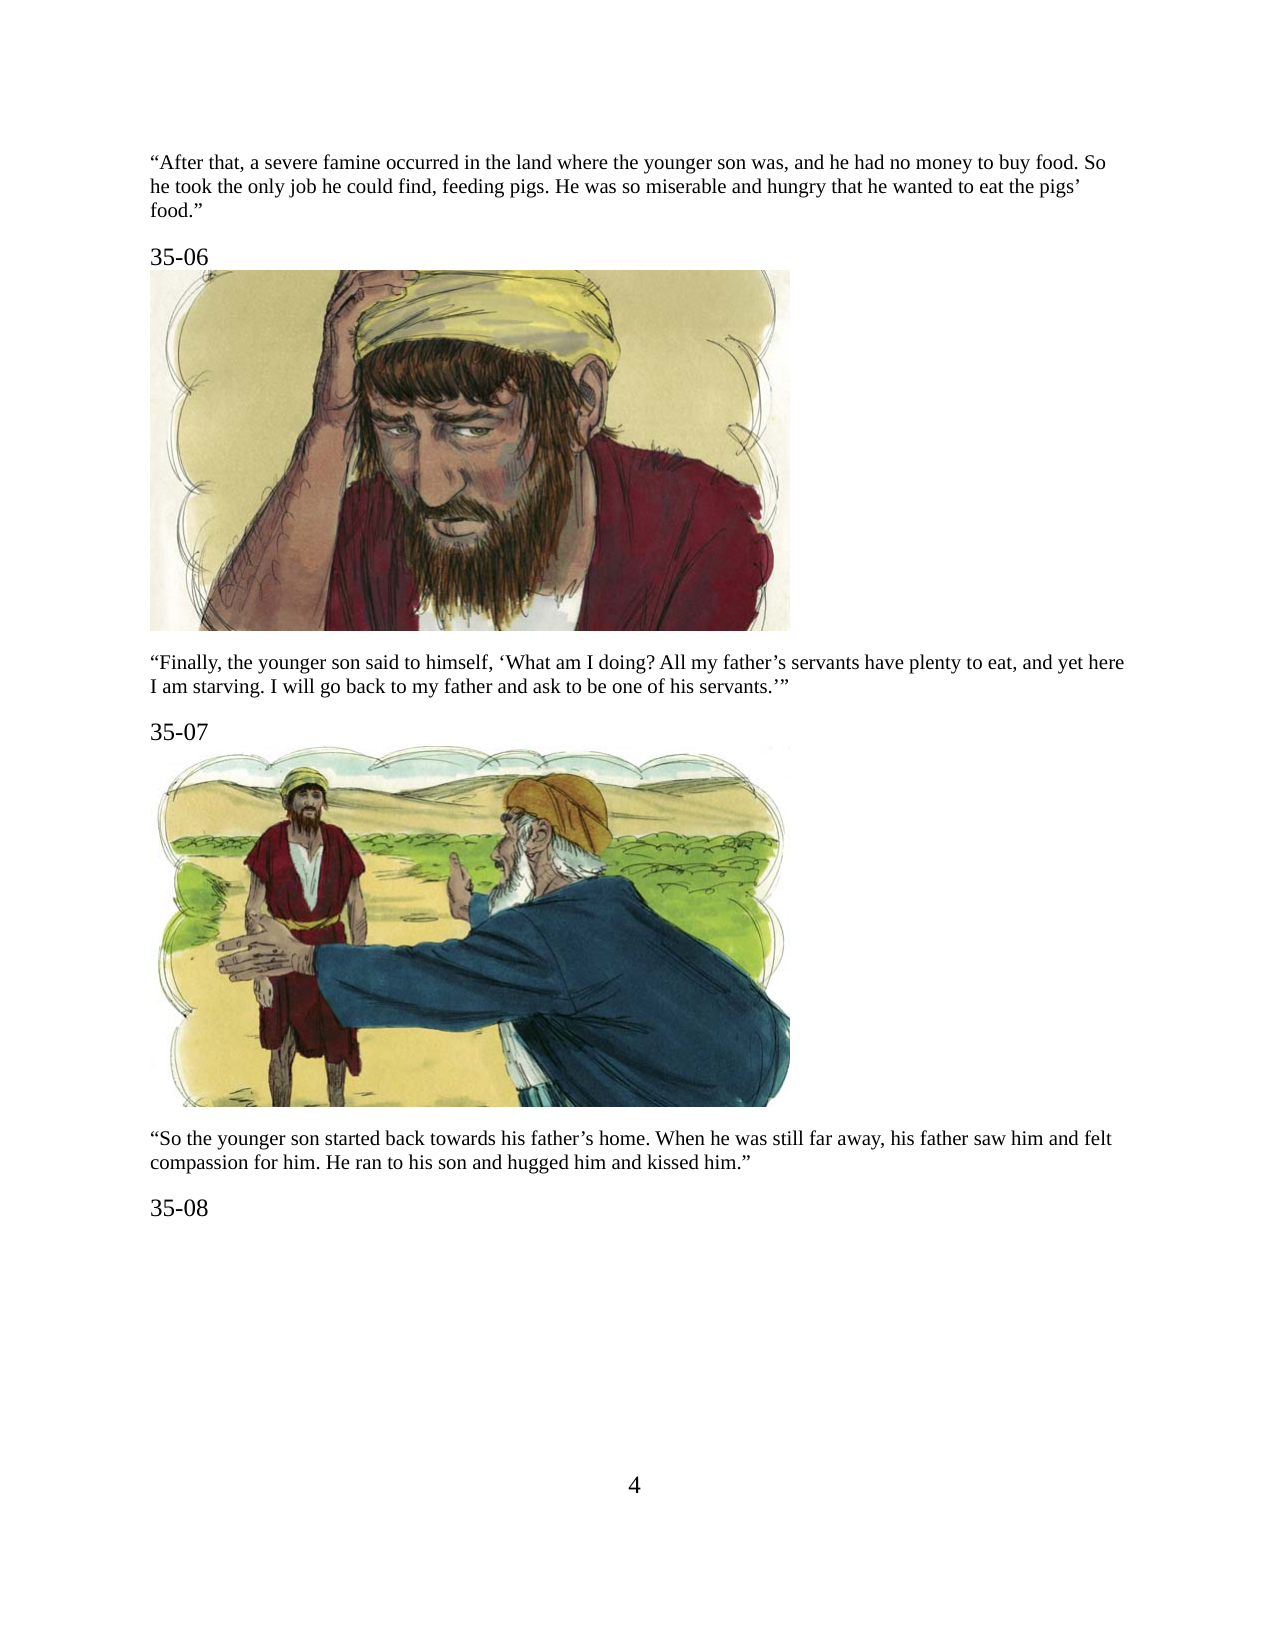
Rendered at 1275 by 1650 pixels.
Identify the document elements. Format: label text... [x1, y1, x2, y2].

text “After that, a severe famine occurred in the land where the younger son was, and he had no money to buy food. So he took the only job he could find, feeding pigs. He was so miserable and hungry that he wanted to eat the pigs’ food.” [150, 150, 1125, 222]
text “So the younger son started back towards his father’s home. When he was still far away, his father saw him and felt compassion for him. He ran to his son and hugged him and kissed him.” [150, 1126, 1125, 1174]
picture [150, 270, 790, 631]
subtitle 35-07 [150, 717, 1125, 746]
subtitle 35-08 [150, 1193, 1125, 1222]
text “Finally, the younger son said to himself, ‘What am I doing? All my father’s servants have plenty to eat, and yet here I am starving. I will go back to my father and ask to be one of his servants.’” [150, 650, 1125, 698]
picture [150, 746, 790, 1107]
subtitle 35-06 [150, 242, 1125, 270]
